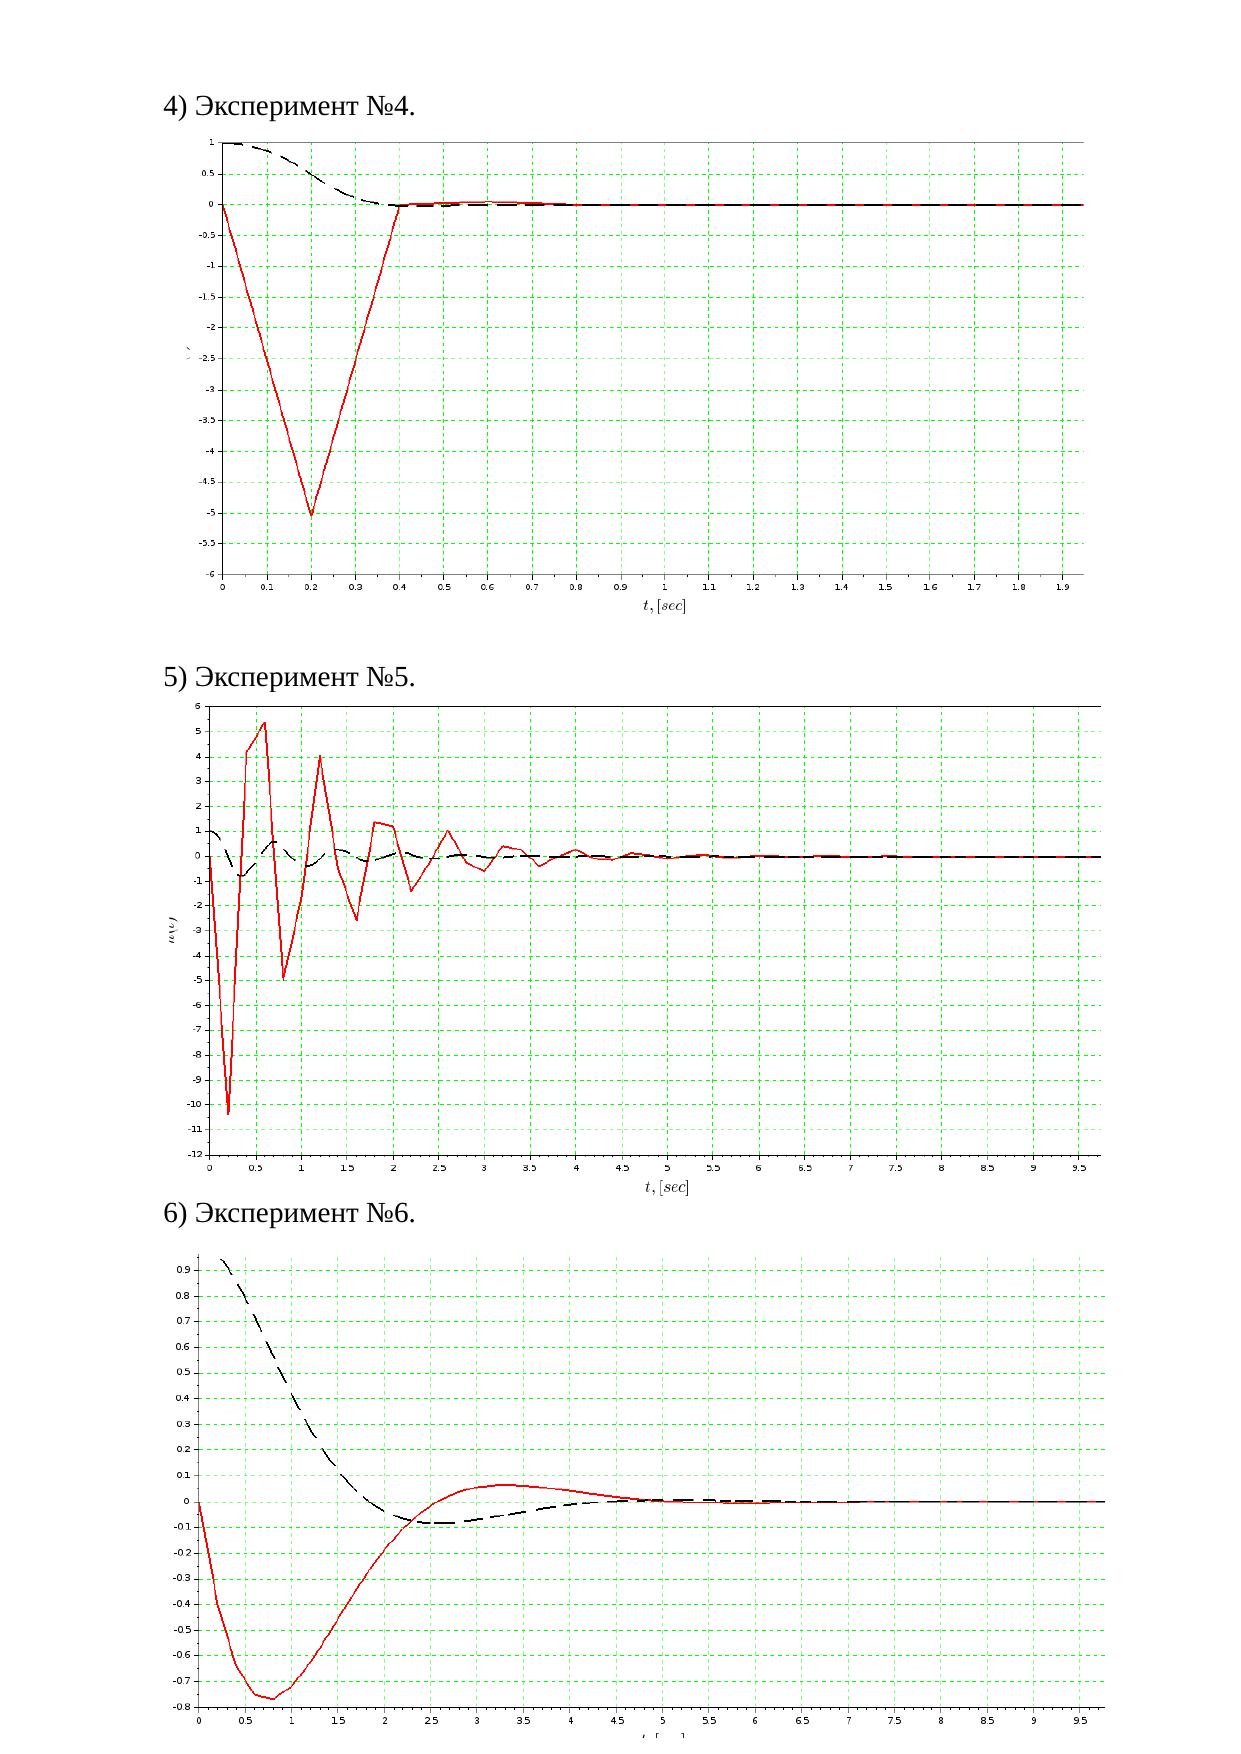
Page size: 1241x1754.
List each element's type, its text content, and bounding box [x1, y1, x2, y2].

text 5) Эксперимент №5. [89, 659, 1181, 692]
text 6) Эксперимент №6. [89, 759, 1181, 1229]
picture [186, 136, 1084, 624]
picture [165, 1254, 1105, 1738]
picture [169, 692, 1101, 1196]
text 4) Эксперимент №4. [89, 88, 1181, 122]
